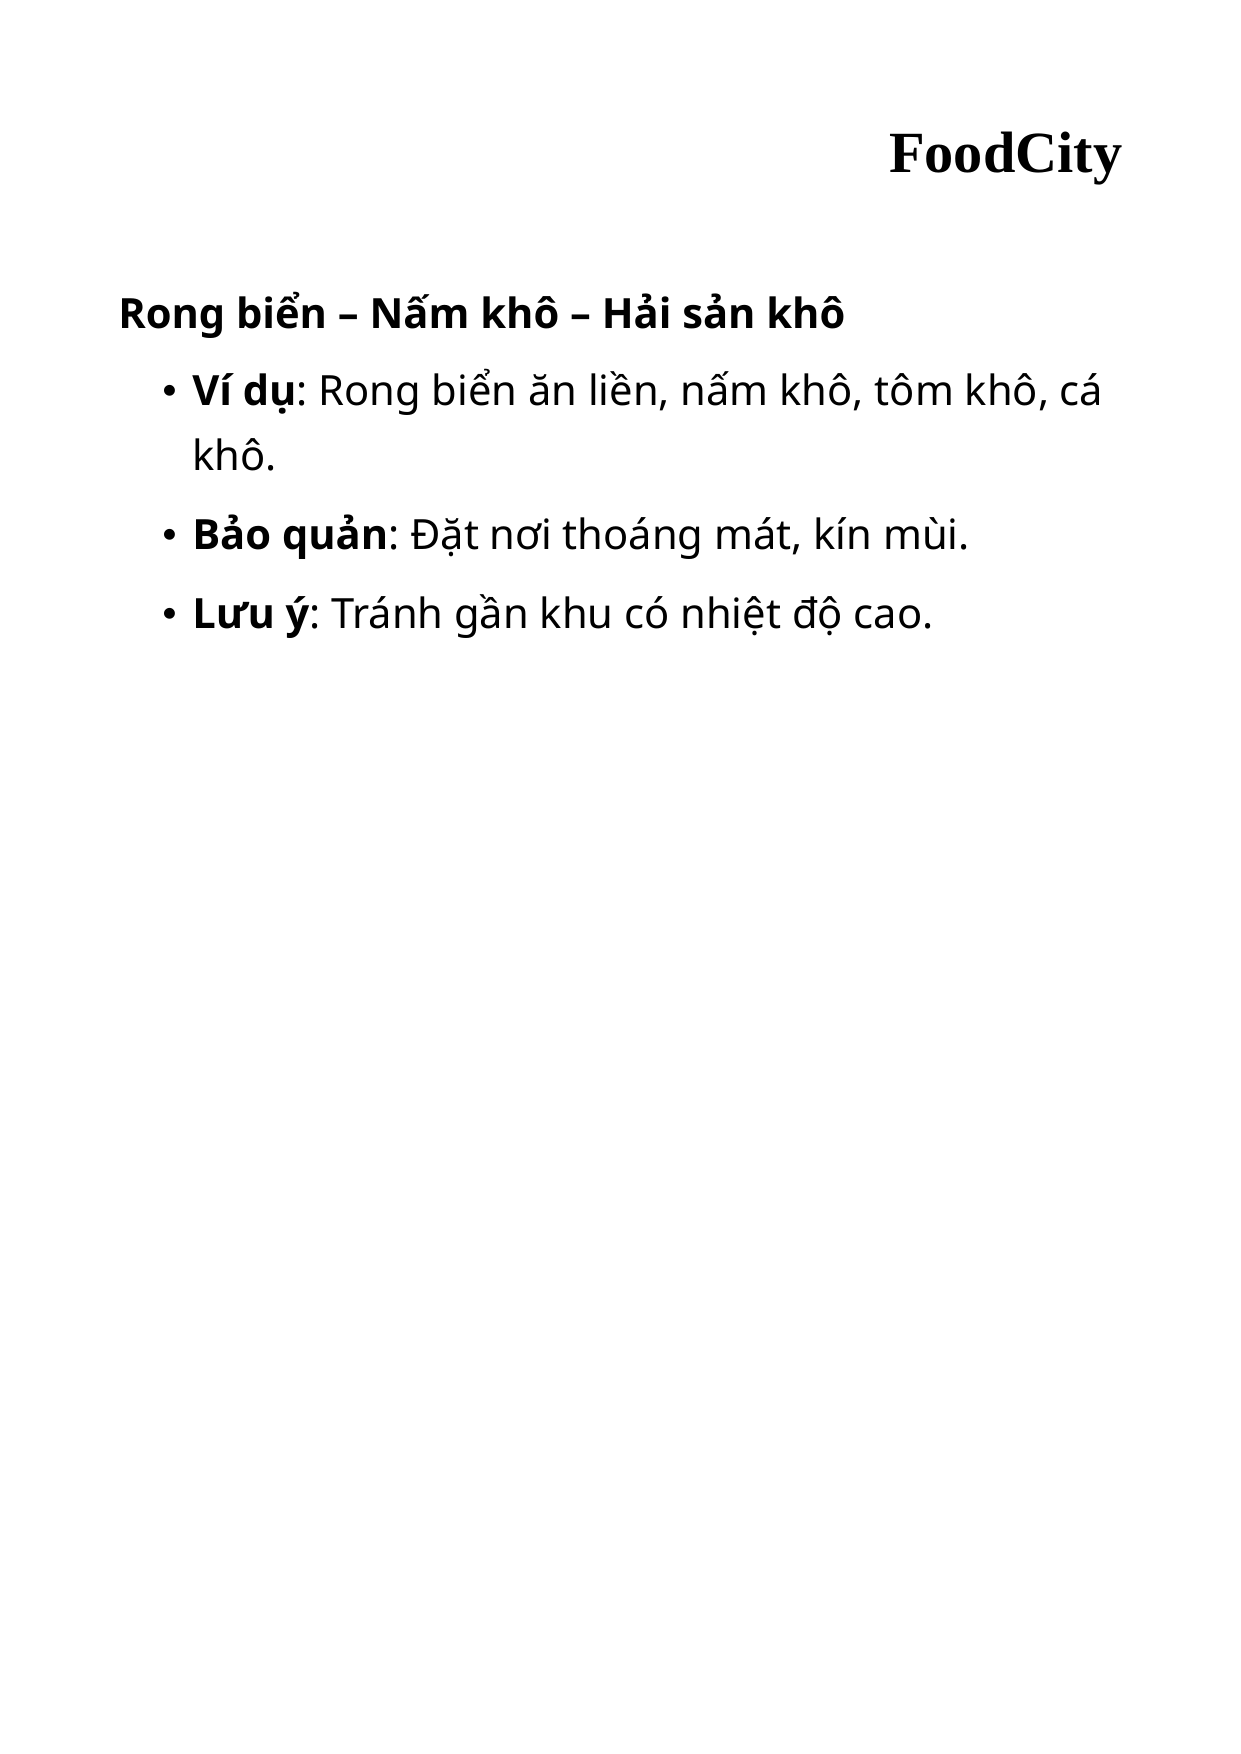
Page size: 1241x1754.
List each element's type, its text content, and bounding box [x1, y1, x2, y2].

list Ví dụ: Rong biển ăn liền, nấm khô, tôm khô, cá khô. [162, 361, 1122, 482]
list Lưu ý: Tránh gần khu có nhiệt độ cao. [162, 584, 1122, 641]
subtitle Rong biển – Nấm khô – Hải sản khô [118, 284, 1122, 341]
list Bảo quản: Đặt nơi thoáng mát, kín mùi. [162, 505, 1122, 562]
